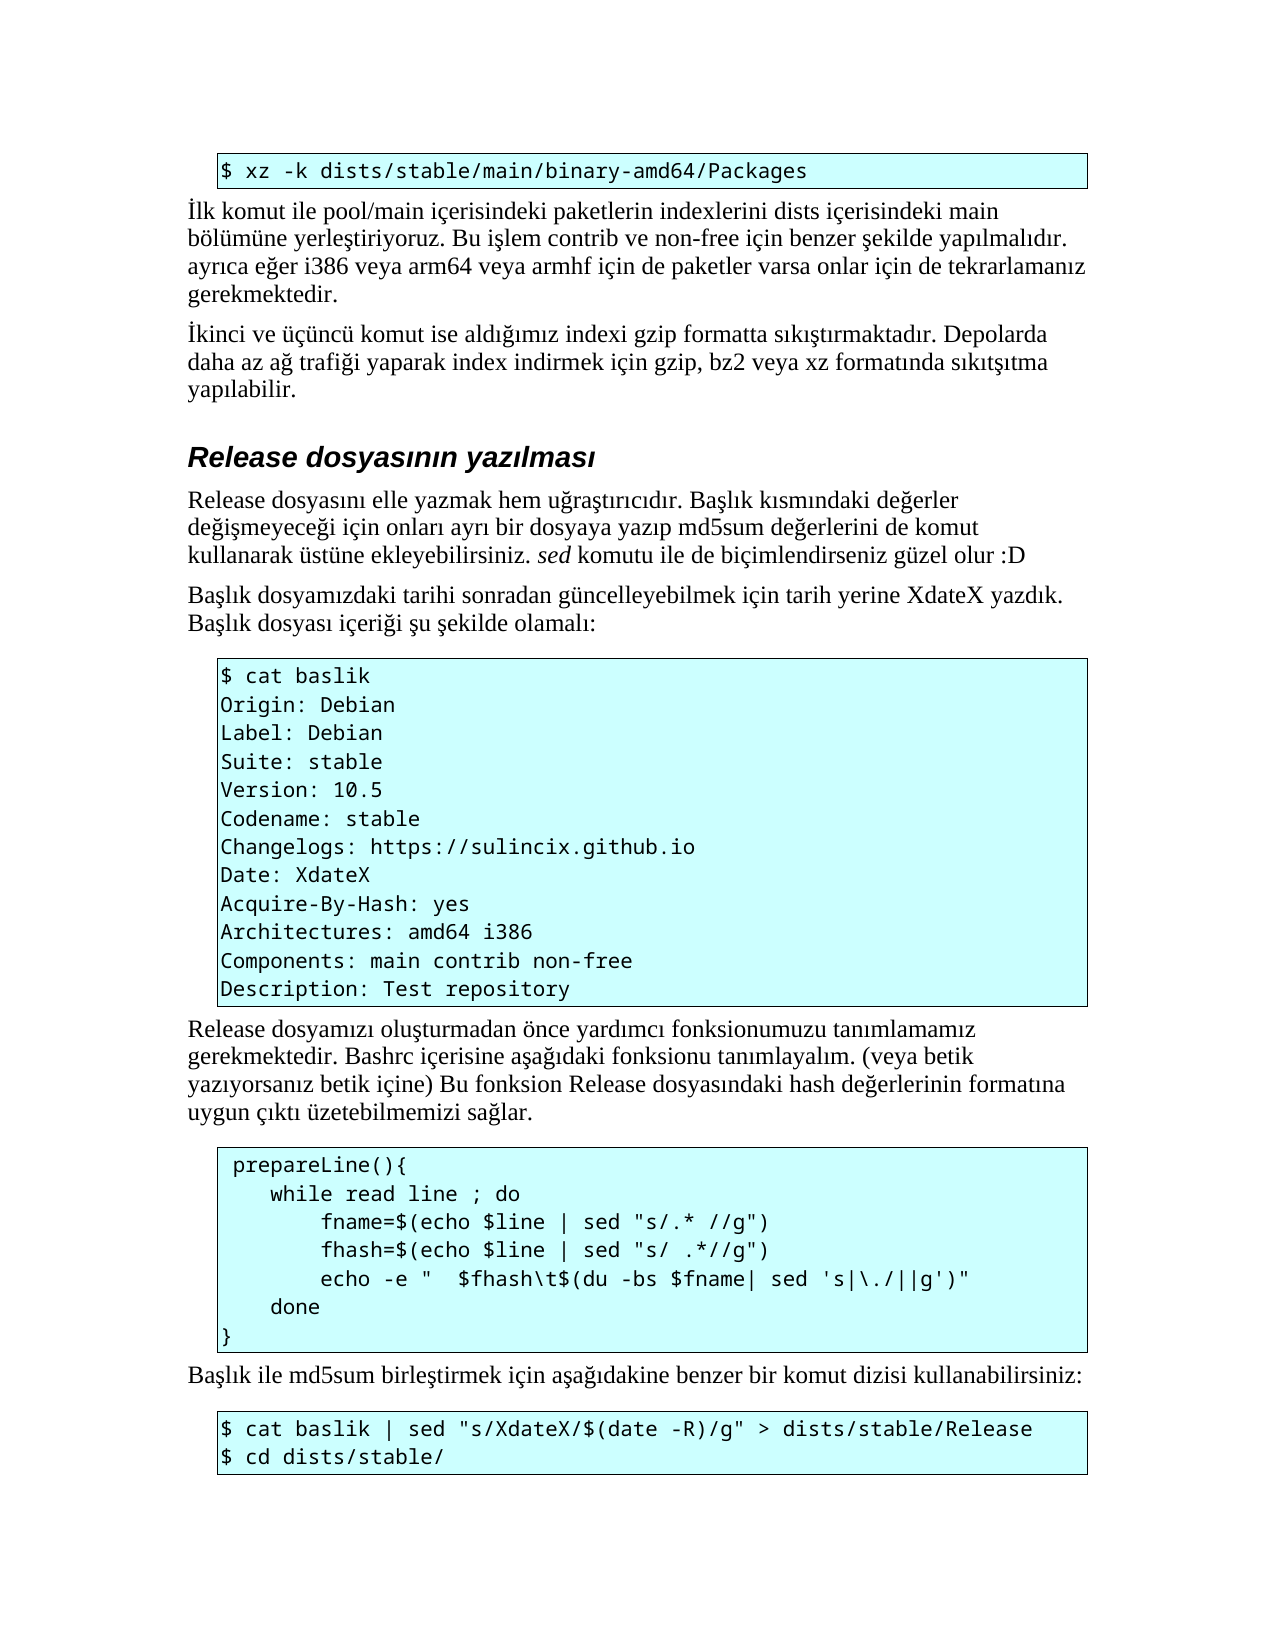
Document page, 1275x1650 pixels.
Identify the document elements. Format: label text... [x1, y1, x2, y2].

text $ cat baslik | sed "s/XdateX/$(date -R)/g" > dists/stable/Release $ cd dists/stable/ [218, 1412, 1087, 1474]
text Release dosyamızı oluşturmadan önce yardımcı fonksionumuzu tanımlamamız gerekmektedir. Bashrc içerisine aşağıdaki fonksionu tanımlayalım. (veya betik yazıyorsanız betik içine) Bu fonksion Release dosyasındaki hash değerlerinin formatına uygun çıktı üzetebilmemizi sağlar. [187, 1015, 1087, 1126]
text $ xz -k dists/stable/main/binary-amd64/Packages [218, 154, 1087, 188]
text Release dosyasını elle yazmak hem uğraştırıcıdır. Başlık kısmındaki değerler değişmeyeceği için onları ayrı bir dosyaya yazıp md5sum değerlerini de komut kullanarak üstüne ekleyebilirsiniz. sed komutu ile de biçimlendirseniz güzel olur :D [187, 486, 1087, 569]
text prepareLine(){ while read line ; do fname=$(echo $line | sed "s/.* //g") fhash=$(echo $line | sed "s/ .*//g") echo -e " $fhash\t$(du -bs $fname| sed 's|\./||g')" done } [218, 1148, 1087, 1352]
text $ cat baslik Origin: Debian Label: Debian Suite: stable Version: 10.5 Codename: stable Changelogs: https://sulincix.github.io Date: XdateX Acquire-By-Hash: yes Architectures: amd64 i386 Components: main contrib non-free Description: Test repository [218, 659, 1087, 1006]
text Başlık dosyamızdaki tarihi sonradan güncelleyebilmek için tarih yerine XdateX yazdık. Başlık dosyası içeriği şu şekilde olamalı: [187, 581, 1087, 637]
text Başlık ile md5sum birleştirmek için aşağıdakine benzer bir komut dizisi kullanabilirsiniz: [187, 1361, 1087, 1389]
text İkinci ve üçüncü komut ise aldığımız indexi gzip formatta sıkıştırmaktadır. Depolarda daha az ağ trafiği yaparak index indirmek için gzip, bz2 veya xz formatında sıkıtşıtma yapılabilir. [187, 320, 1087, 403]
text İlk komut ile pool/main içerisindeki paketlerin indexlerini dists içerisindeki main bölümüne yerleştiriyoruz. Bu işlem contrib ve non-free için benzer şekilde yapılmalıdır. ayrıca eğer i386 veya arm64 veya armhf için de paketler varsa onlar için de tekrarlamanız gerekmektedir. [187, 197, 1087, 308]
subtitle Release dosyasının yazılması [187, 441, 1087, 473]
